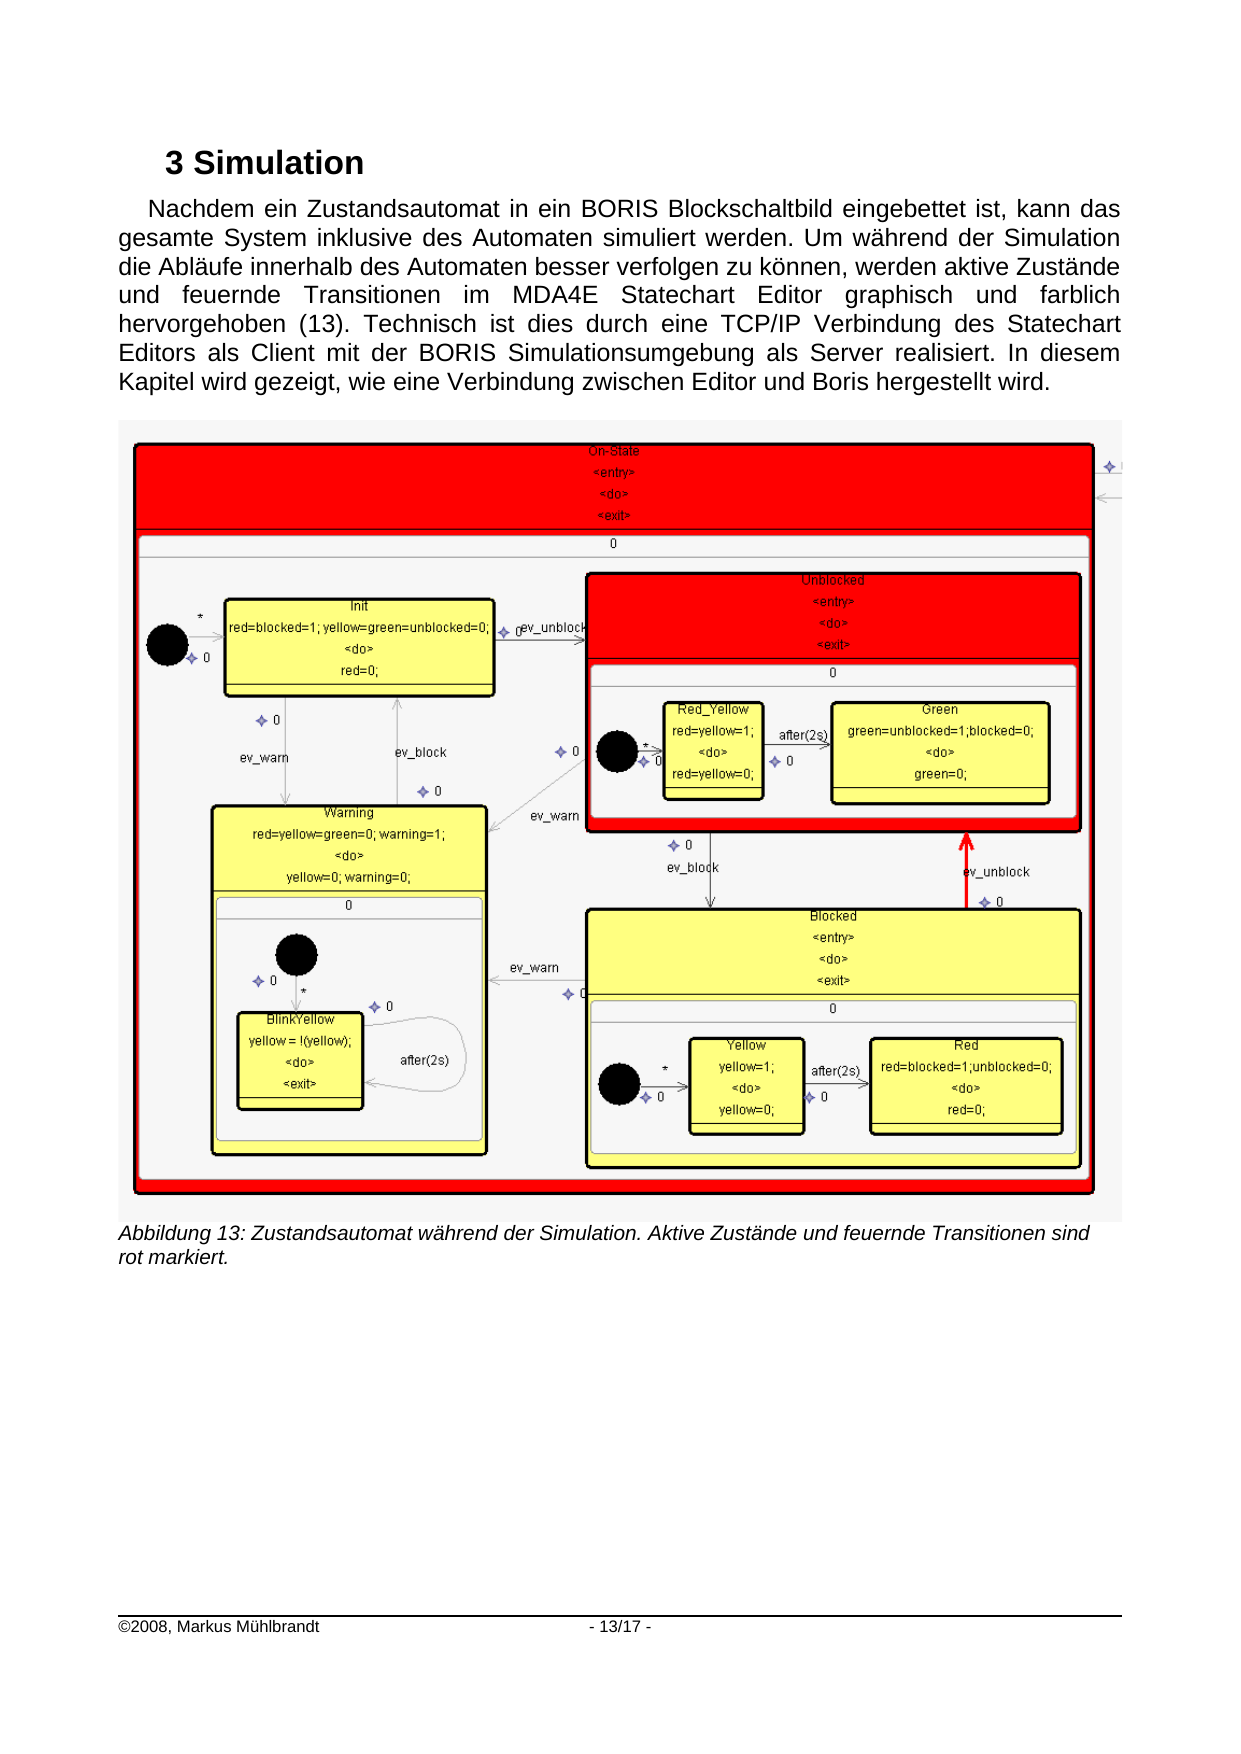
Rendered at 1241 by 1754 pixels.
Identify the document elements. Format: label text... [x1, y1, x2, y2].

subtitle Simulation [156, 143, 1122, 182]
text Nachdem ein Zustandsautomat in ein BORIS Blockschaltbild eingebettet ist, kann das gesamte System inklusive des Automaten simuliert werden. Um während der Simulation die Abläufe innerhalb des Automaten besser verfolgen zu können, werden aktive Zustände und feuernde Transitionen im MDA4E Statechart Editor graphisch und farblich hervorgehoben (Abbildung 13). Technisch ist dies durch eine TCP/IP Verbindung des Statechart Editors als Client mit der BORIS Simulationsumgebung als Server realisiert. In diesem Kapitel wird gezeigt, wie eine Verbindung zwischen Editor und Boris hergestellt wird. [118, 194, 1122, 396]
text Abbildung 13: Zustandsautomat während der Simulation. Aktive Zustände und feuernde Transitionen sind rot markiert. [118, 1222, 1122, 1269]
picture [118, 420, 1123, 1222]
